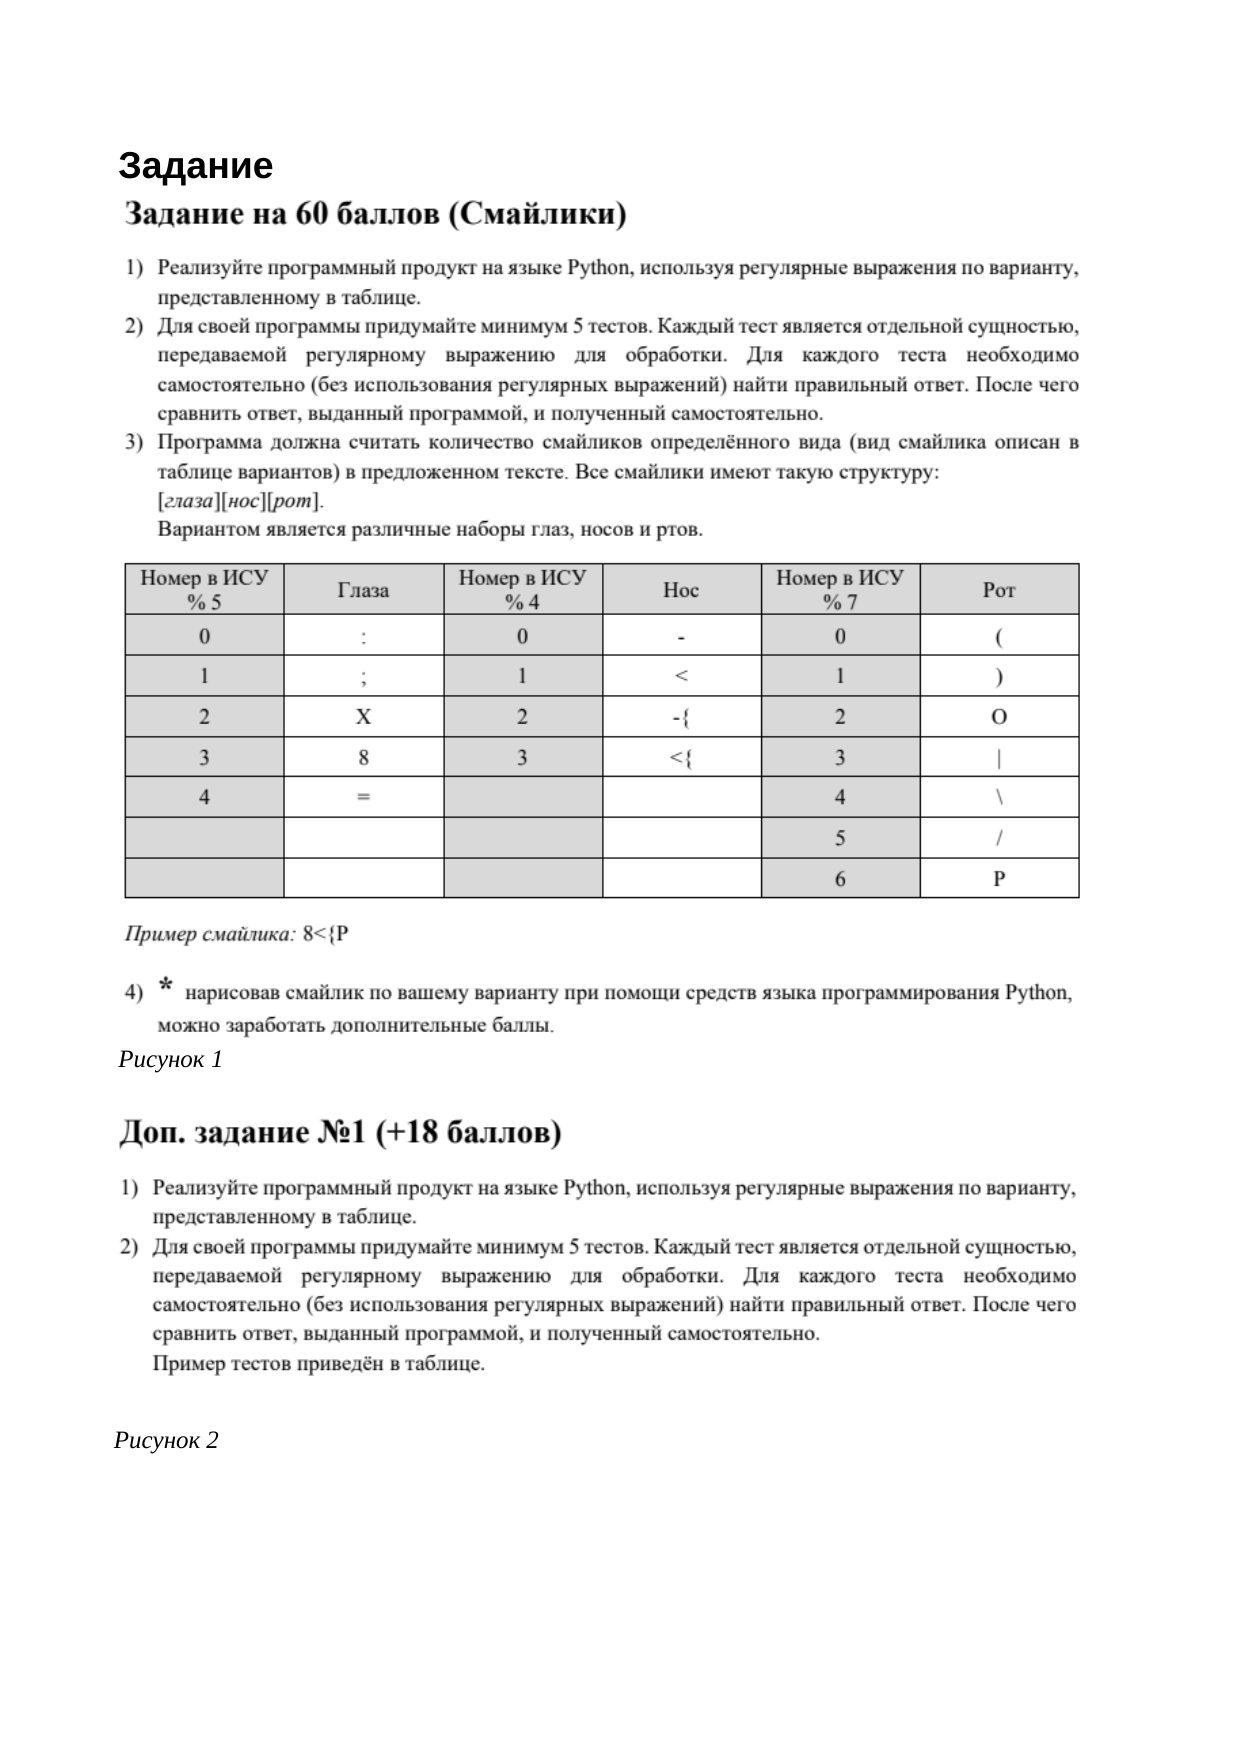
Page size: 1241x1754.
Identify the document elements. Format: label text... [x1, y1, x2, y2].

subtitle Задание [118, 143, 1122, 186]
text Рисунок 1 [118, 1044, 1122, 1073]
text Рисунок 2 [114, 1426, 1117, 1454]
